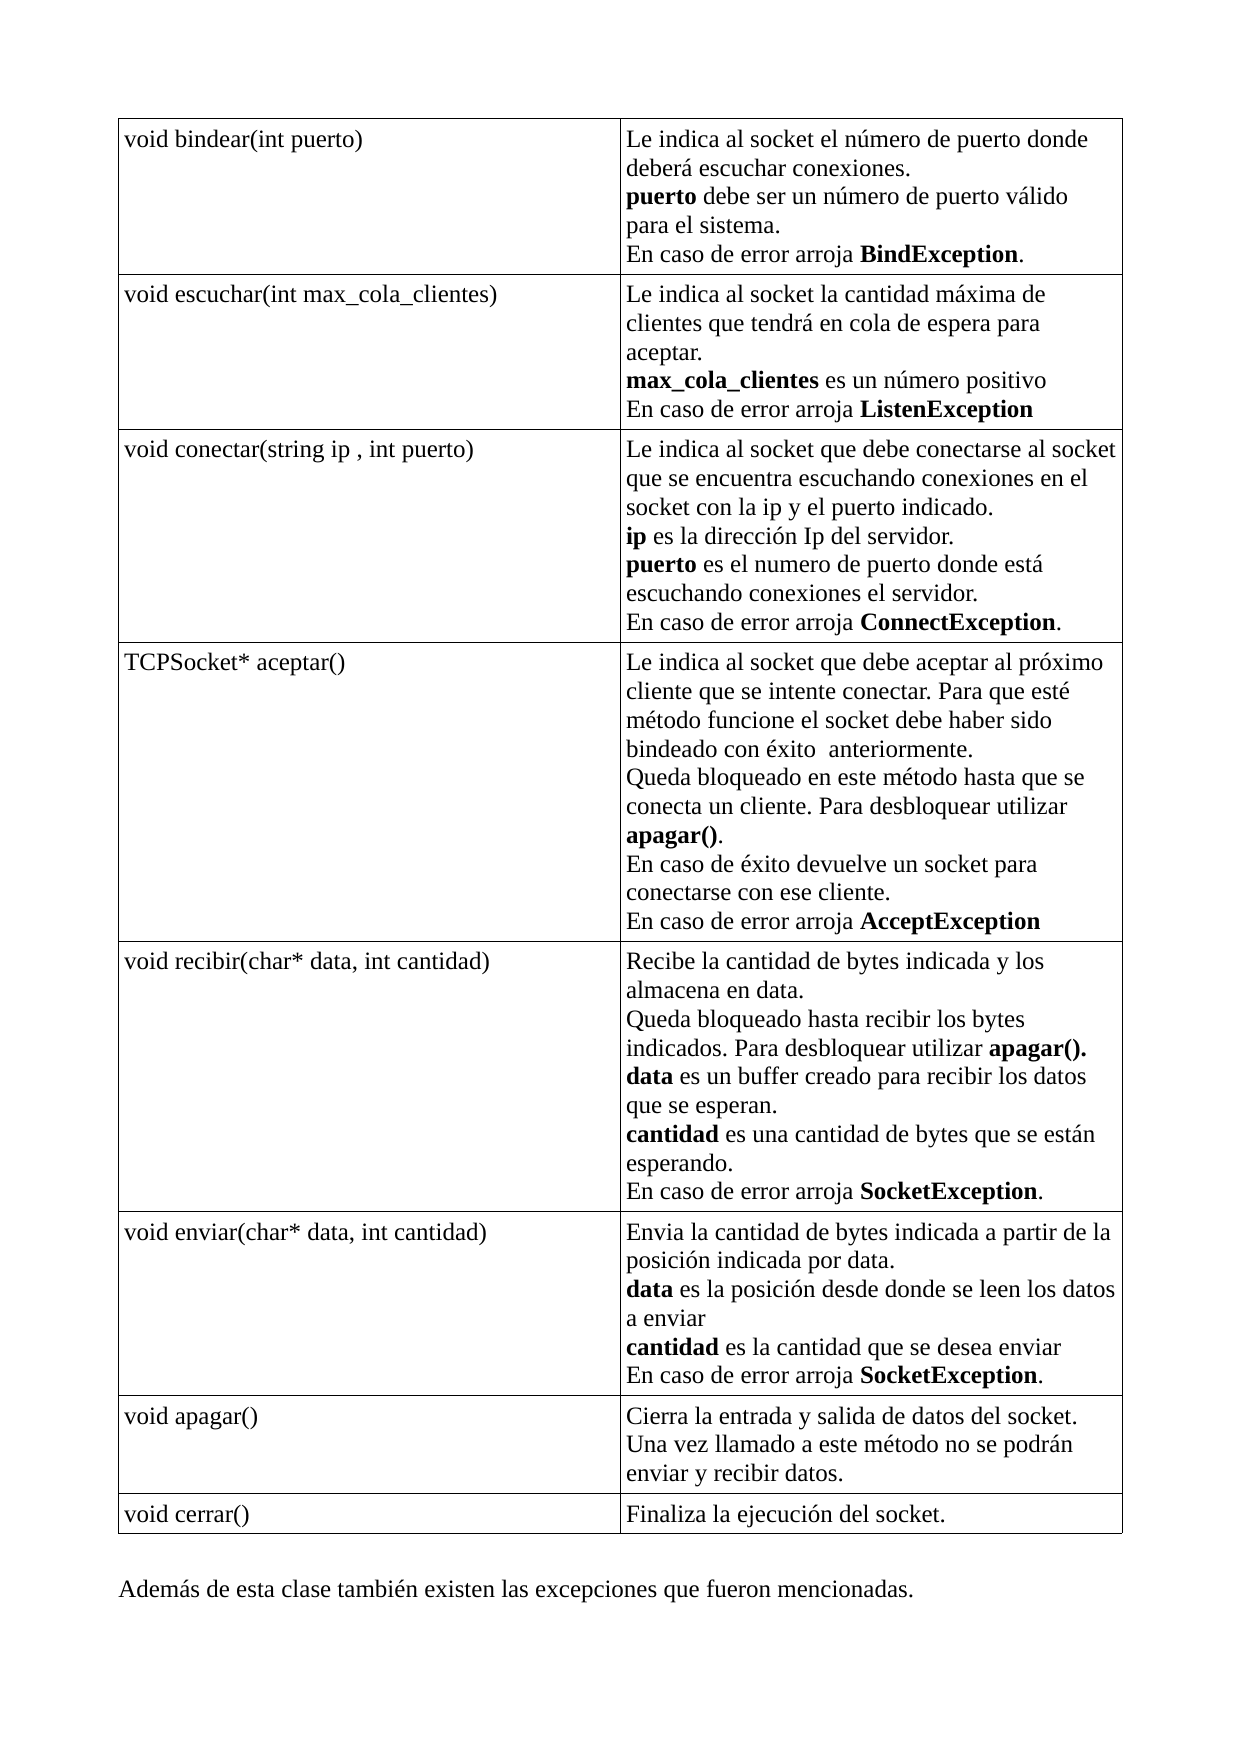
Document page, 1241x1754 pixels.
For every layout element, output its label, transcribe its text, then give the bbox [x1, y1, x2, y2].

text Además de esta clase también existen las excepciones que fueron mencionadas. [118, 1574, 1122, 1603]
table_cell Recibe la cantidad de bytes indicada y los almacena en data. Queda bloqueado hasta recibir los bytes indicados. Para desbloquear utilizar apagar(). data es un buffer creado para recibir los datos que se esperan. cantidad es una cantidad de bytes que se están esperando. En caso de error arroja SocketException. [621, 942, 1122, 1211]
table_cell Le indica al socket el número de puerto donde deberá escuchar conexiones. puerto debe ser un número de puerto válido para el sistema. En caso de error arroja BindException. [621, 119, 1122, 273]
table_cell Finaliza la ejecución del socket. [621, 1494, 1122, 1533]
table_cell void escuchar(int max_cola_clientes) [119, 275, 620, 429]
table_cell TCPSocket* aceptar() [119, 643, 620, 941]
table_cell void apagar() [119, 1396, 620, 1493]
table_cell Le indica al socket que debe conectarse al socket que se encuentra escuchando conexiones en el socket con la ip y el puerto indicado. ip es la dirección Ip del servidor. puerto es el numero de puerto donde está escuchando conexiones el servidor. En caso de error arroja ConnectException. [621, 430, 1122, 642]
table_cell Le indica al socket la cantidad máxima de clientes que tendrá en cola de espera para aceptar. max_cola_clientes es un número positivo En caso de error arroja ListenException [621, 275, 1122, 429]
table_cell void conectar(string ip , int puerto) [119, 430, 620, 642]
table_cell Le indica al socket que debe aceptar al próximo cliente que se intente conectar. Para que esté método funcione el socket debe haber sido bindeado con éxito anteriormente. Queda bloqueado en este método hasta que se conecta un cliente. Para desbloquear utilizar apagar(). En caso de éxito devuelve un socket para conectarse con ese cliente. En caso de error arroja AcceptException [621, 643, 1122, 941]
table_cell void cerrar() [119, 1494, 620, 1533]
table_cell void bindear(int puerto) [119, 119, 620, 273]
table_cell void enviar(char* data, int cantidad) [119, 1212, 620, 1395]
table_cell void recibir(char* data, int cantidad) [119, 942, 620, 1211]
table_cell Cierra la entrada y salida de datos del socket. Una vez llamado a este método no se podrán enviar y recibir datos. [621, 1396, 1122, 1493]
table_cell Envia la cantidad de bytes indicada a partir de la posición indicada por data. data es la posición desde donde se leen los datos a enviar cantidad es la cantidad que se desea enviar En caso de error arroja SocketException. [621, 1212, 1122, 1395]
